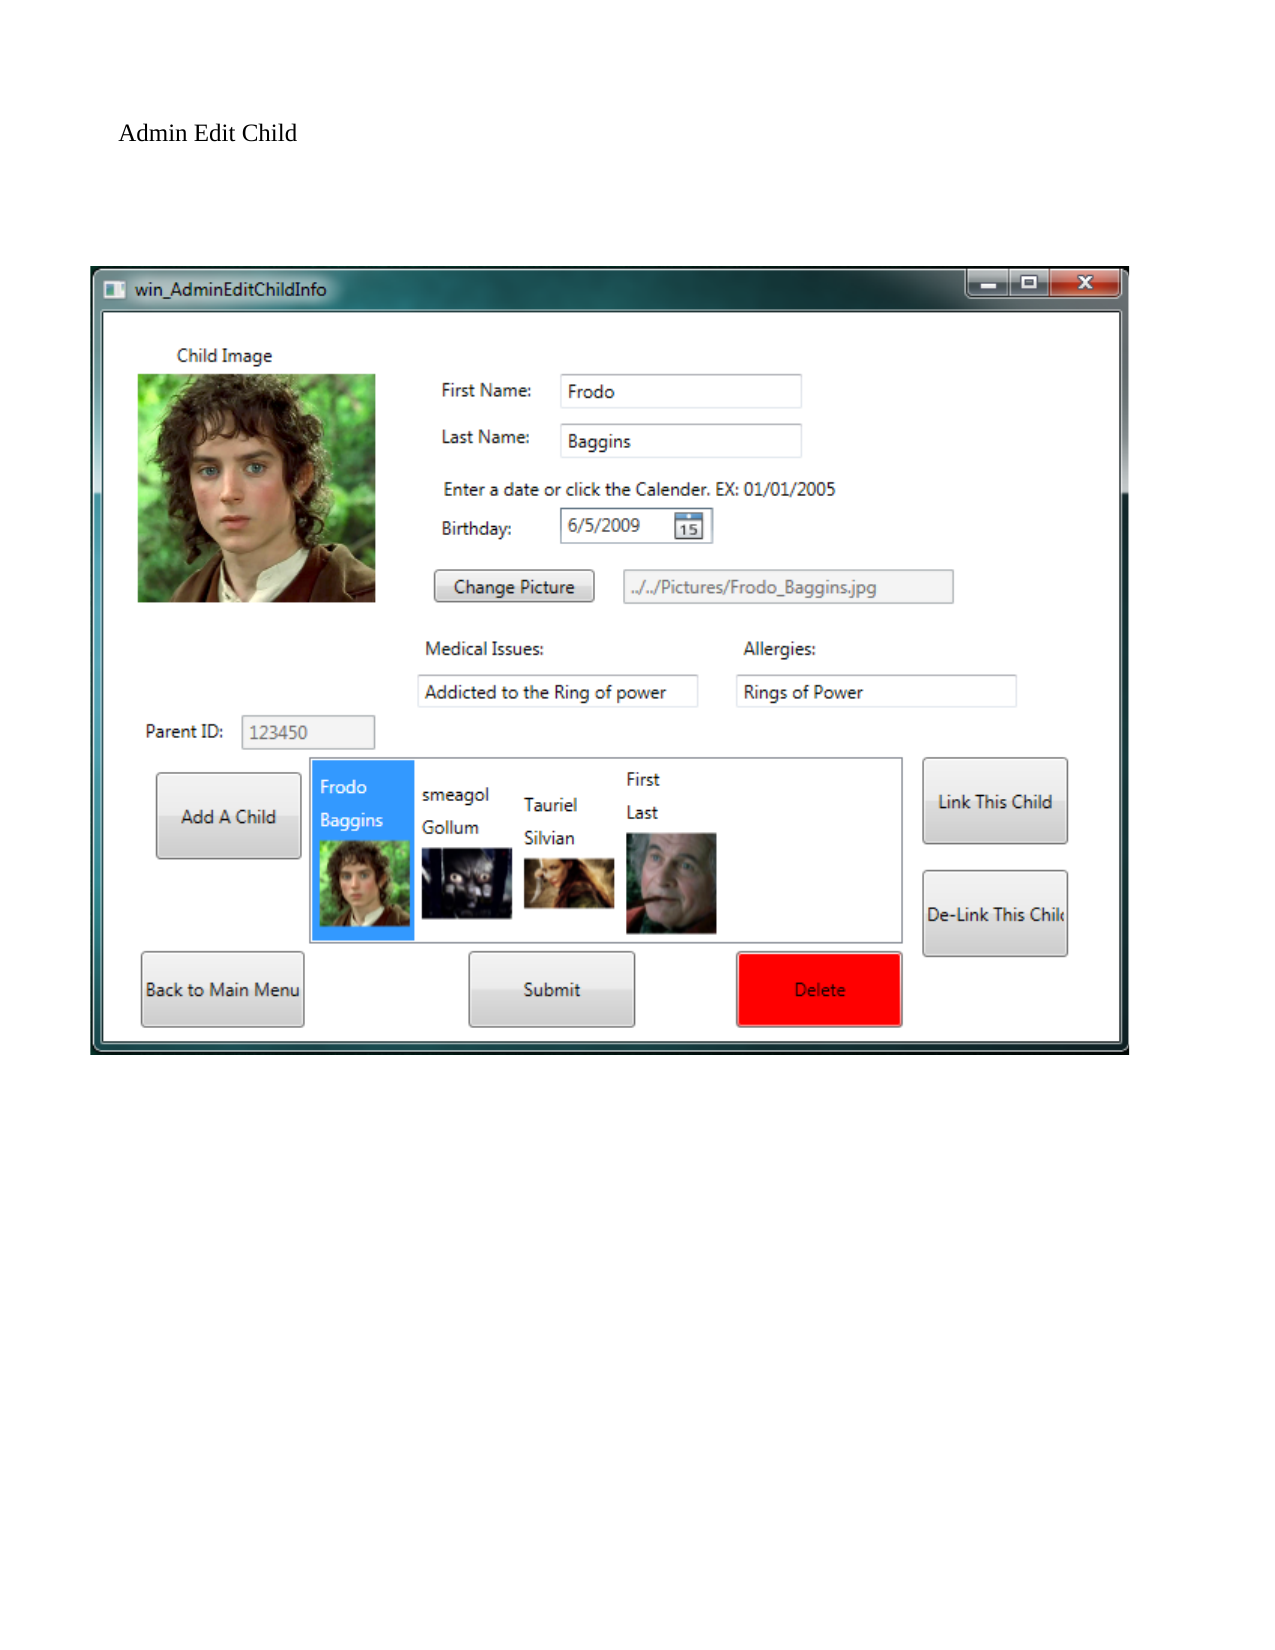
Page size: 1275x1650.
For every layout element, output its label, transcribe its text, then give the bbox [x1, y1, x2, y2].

text Admin Edit Child [118, 118, 1157, 147]
picture [90, 266, 1130, 1055]
